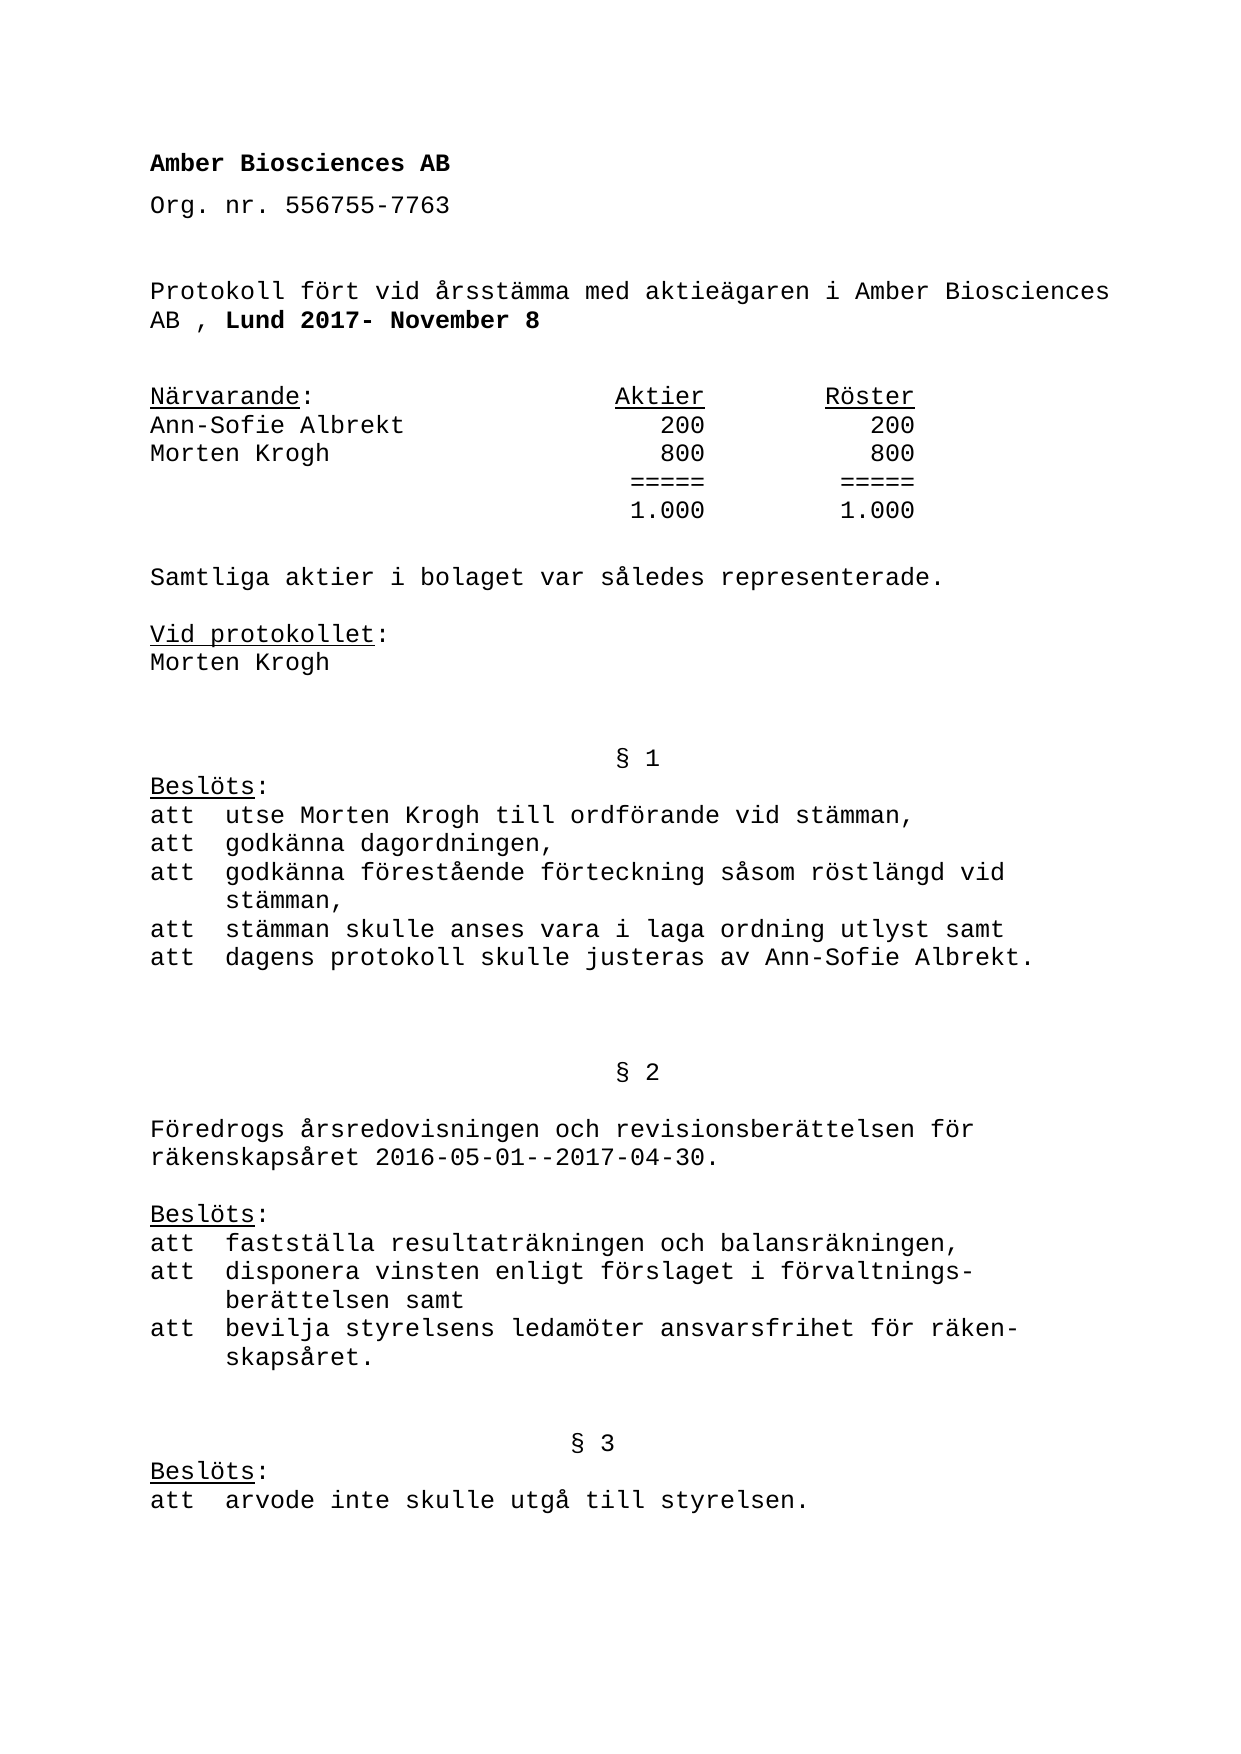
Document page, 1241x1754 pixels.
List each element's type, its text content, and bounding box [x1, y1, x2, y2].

text att utse Morten Krogh till ordförande vid stämman, [150, 802, 1180, 831]
text § 1 [150, 745, 1180, 773]
text Samtliga aktier i bolaget var således representerade. [150, 564, 1180, 593]
text att dagens protokoll skulle justeras av Ann-Sofie Albrekt. [150, 945, 1180, 973]
text Beslöts: [150, 1202, 1180, 1230]
text Org. nr. 556755-7763 [150, 193, 1180, 221]
text Vid protokollet: [150, 621, 1180, 650]
text att stämman skulle anses vara i laga ordning utlyst samt [150, 916, 1180, 945]
text räkenskapsåret 2016-05-01--2017-04-30. [150, 1144, 1180, 1173]
text Föredrogs årsredovisningen och revisionsberättelsen för [150, 1116, 1180, 1144]
text stämman, [150, 888, 1180, 916]
text § 2 [150, 1059, 1180, 1087]
text ===== ===== [150, 469, 1180, 498]
text att fastställa resultaträkningen och balansräkningen, [150, 1230, 1180, 1259]
text att arvode inte skulle utgå till styrelsen. [150, 1487, 1180, 1516]
text berättelsen samt [150, 1287, 1180, 1316]
text Närvarande: Aktier Röster [150, 383, 1180, 412]
text Morten Krogh 800 800 [150, 441, 1180, 469]
text Amber Biosciences AB [150, 150, 1180, 178]
text att godkänna förestående förteckning såsom röstlängd vid [150, 859, 1180, 888]
text Ann-Sofie Albrekt 200 200 [150, 412, 1180, 441]
text att bevilja styrelsens ledamöter ansvarsfrihet för räken- [150, 1316, 1180, 1344]
text skapsåret. [150, 1344, 1180, 1373]
text § 3 [150, 1430, 1180, 1458]
text Beslöts: [150, 773, 1180, 802]
text att godkänna dagordningen, [150, 831, 1180, 859]
text Morten Krogh [150, 650, 1180, 678]
text Protokoll fört vid årsstämma med aktieägaren i Amber Biosciences AB , Lund 2017- November 8 [150, 278, 1180, 336]
text att disponera vinsten enligt förslaget i förvaltnings- [150, 1259, 1180, 1287]
text 1.000 1.000 [150, 498, 1180, 526]
text Beslöts: [150, 1458, 1180, 1487]
